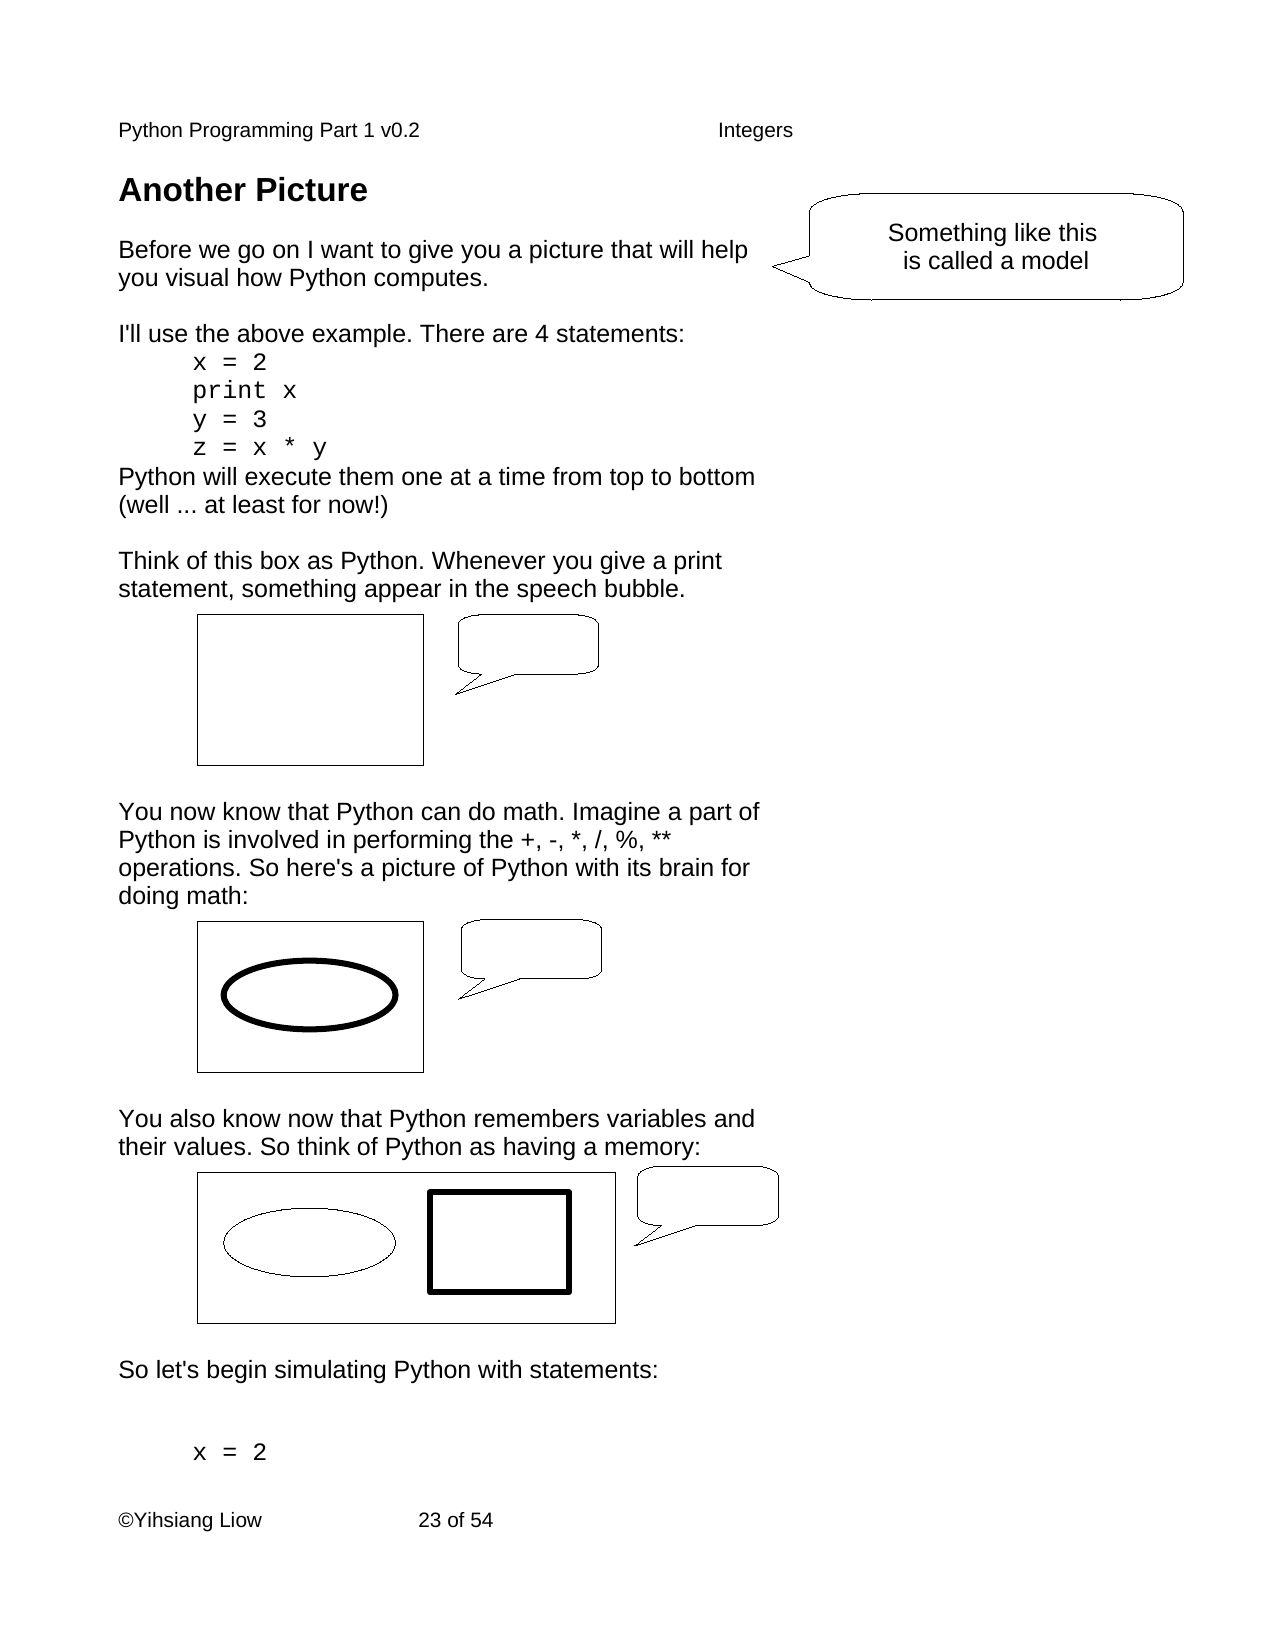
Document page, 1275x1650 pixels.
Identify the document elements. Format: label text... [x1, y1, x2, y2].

text I'll use the above example. There are 4 statements: [118, 320, 793, 348]
text So let's begin simulating Python with statements: [118, 1356, 793, 1384]
text x = 2 [118, 348, 793, 378]
text Python will execute them one at a time from top to bottom (well ... at least for now!) [118, 463, 793, 519]
text y = 3 [118, 406, 793, 434]
text z = x * y [118, 434, 793, 463]
text Another Picture [118, 171, 793, 208]
text print x [118, 378, 793, 406]
text Before we go on I want to give you a picture that will help you visual how Python computes. [118, 236, 793, 292]
text Think of this box as Python. Whenever you give a print statement, something appear in the speech bubble. [118, 547, 793, 602]
text You now know that Python can do math. Imagine a part of Python is involved in performing the +, -, *, /, %, ** operations. So here's a picture of Python with its brain for doing math: [118, 798, 793, 909]
text x = 2 [118, 1440, 793, 1468]
text You also know now that Python remembers variables and their values. So think of Python as having a memory: [118, 1105, 793, 1161]
